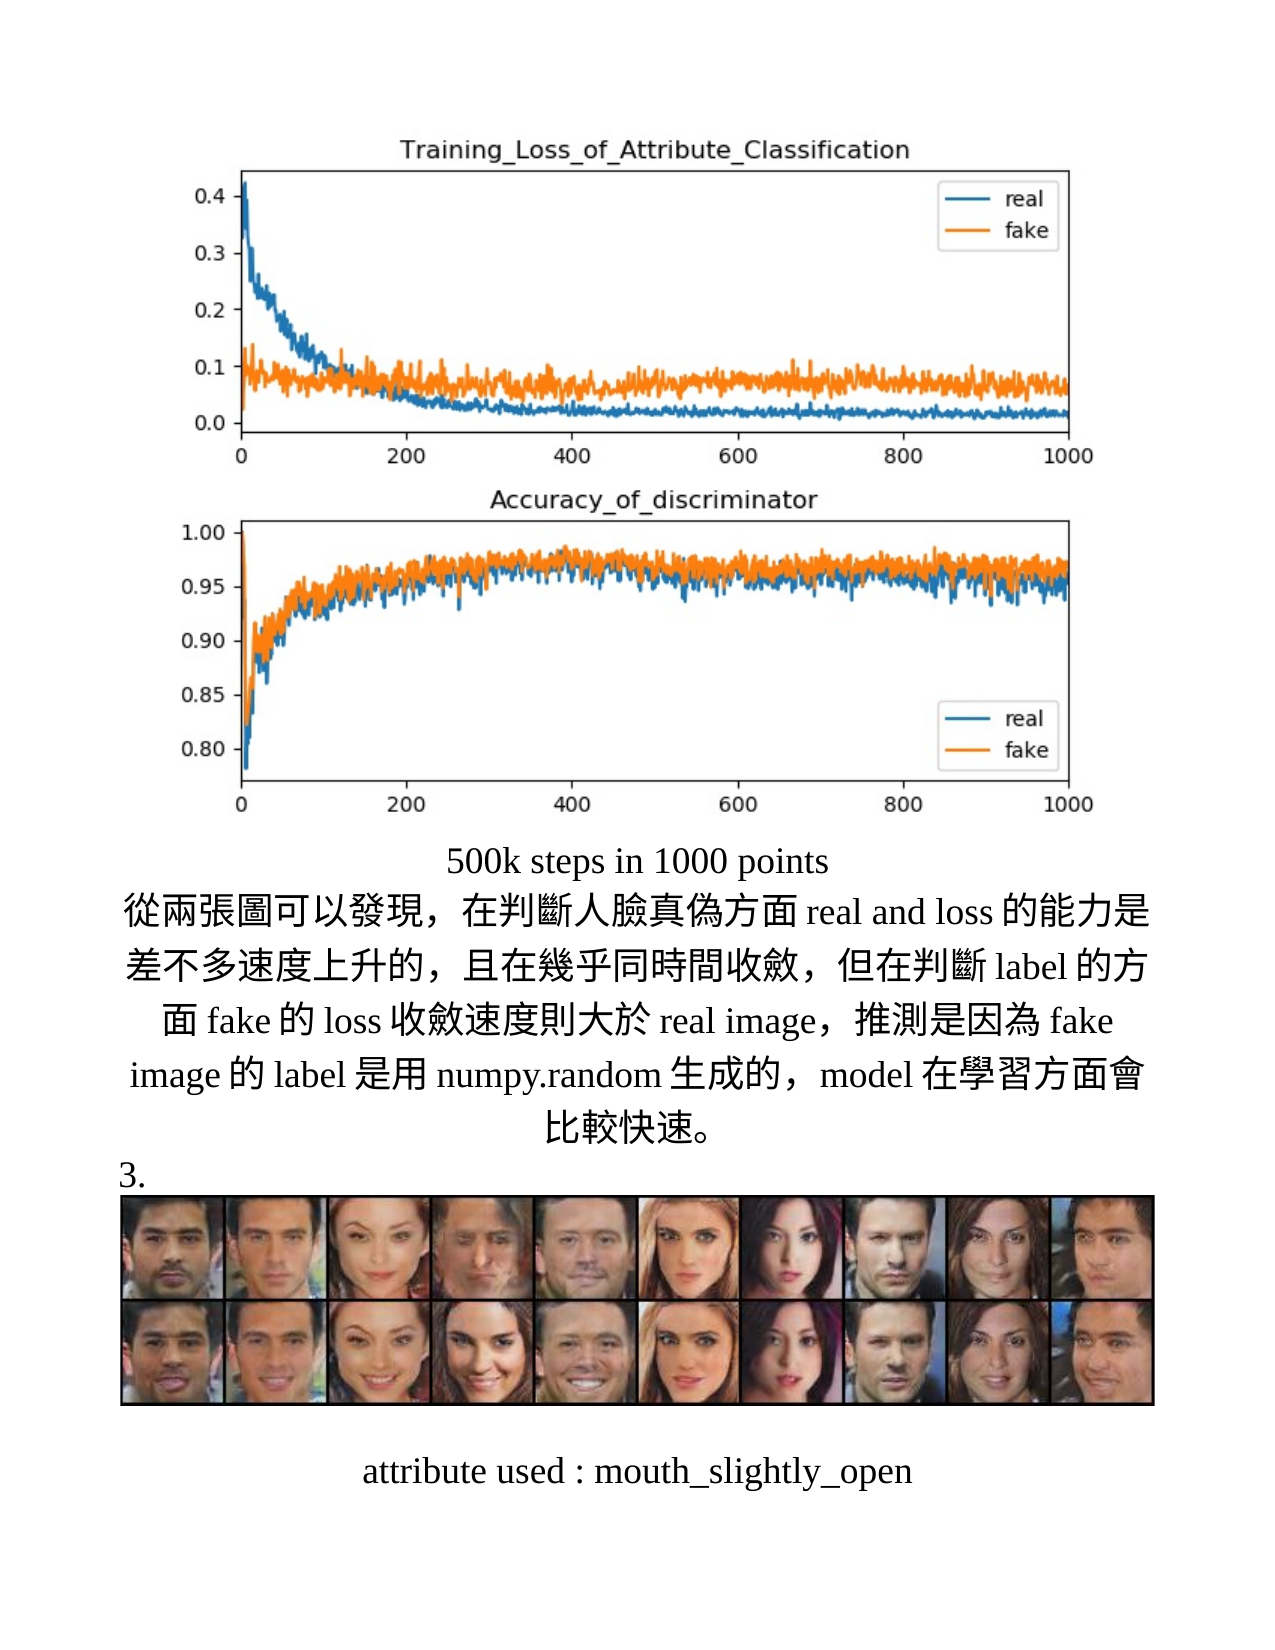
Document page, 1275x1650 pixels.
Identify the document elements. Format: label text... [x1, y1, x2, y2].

picture [157, 118, 1118, 839]
text 500k steps in 1000 points [118, 118, 1157, 881]
picture [120, 1195, 1155, 1406]
text 3. [118, 1153, 1157, 1196]
text 從兩張圖可以發現，在判斷人臉真偽方面real and loss的能力是差不多速度上升的，且在幾乎同時間收斂，但在判斷label的方面fake的loss收斂速度則大於real image，推測是因為fake image的label是用numpy.random生成的，model在學習方面會比較快速。 [118, 881, 1157, 1153]
text attribute used : mouth_slightly_open [118, 1448, 1157, 1491]
